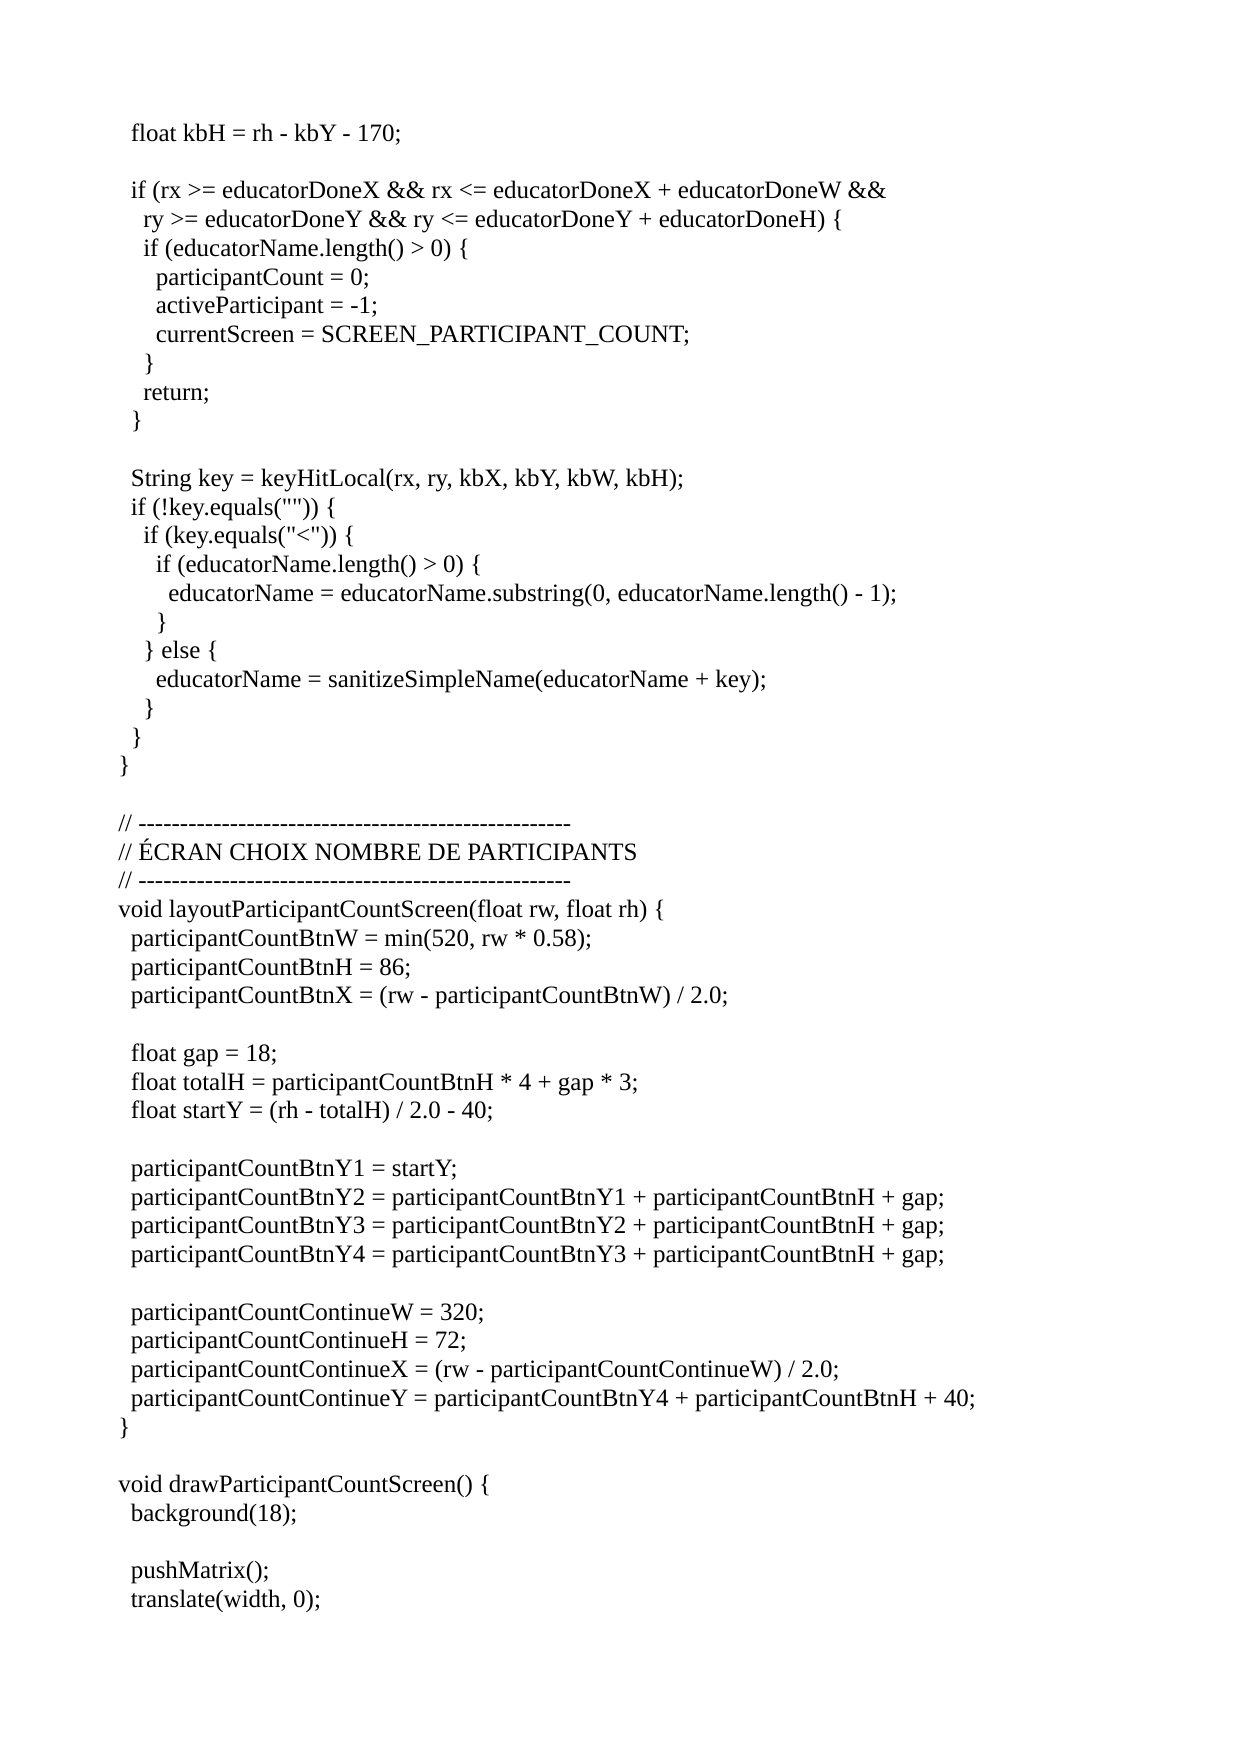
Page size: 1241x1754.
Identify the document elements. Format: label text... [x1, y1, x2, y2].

text // ---------------------------------------------------- [118, 808, 1122, 837]
text participantCountContinueX = (rw - participantCountContinueW) / 2.0; [118, 1354, 1122, 1383]
text return; [118, 377, 1122, 406]
text if (educatorName.length() > 0) { [118, 549, 1122, 578]
text } [118, 722, 1122, 751]
text participantCountBtnW = min(520, rw * 0.58); [118, 923, 1122, 952]
text void drawParticipantCountScreen() { [118, 1469, 1122, 1498]
text participantCountBtnX = (rw - participantCountBtnW) / 2.0; [118, 981, 1122, 1009]
text participantCountBtnH = 86; [118, 952, 1122, 981]
text } [118, 751, 1122, 779]
text float totalH = participantCountBtnH * 4 + gap * 3; [118, 1067, 1122, 1096]
text activeParticipant = -1; [118, 291, 1122, 319]
text educatorName = sanitizeSimpleName(educatorName + key); [118, 664, 1122, 693]
text participantCountBtnY3 = participantCountBtnY2 + participantCountBtnH + gap; [118, 1211, 1122, 1239]
text pushMatrix(); [118, 1556, 1122, 1584]
text float startY = (rh - totalH) / 2.0 - 40; [118, 1096, 1122, 1124]
text } [118, 1412, 1122, 1441]
text participantCountContinueW = 320; [118, 1297, 1122, 1326]
text translate(width, 0); [118, 1584, 1122, 1613]
text if (rx >= educatorDoneX && rx <= educatorDoneX + educatorDoneW && [118, 176, 1122, 204]
text background(18); [118, 1498, 1122, 1527]
text String key = keyHitLocal(rx, ry, kbX, kbY, kbW, kbH); [118, 463, 1122, 492]
text participantCountContinueY = participantCountBtnY4 + participantCountBtnH + 40; [118, 1383, 1122, 1412]
text if (key.equals("<")) { [118, 521, 1122, 549]
text // ÉCRAN CHOIX NOMBRE DE PARTICIPANTS [118, 837, 1122, 866]
text participantCount = 0; [118, 262, 1122, 291]
text if (educatorName.length() > 0) { [118, 233, 1122, 262]
text participantCountBtnY4 = participantCountBtnY3 + participantCountBtnH + gap; [118, 1239, 1122, 1268]
text // ---------------------------------------------------- [118, 866, 1122, 894]
text } [118, 348, 1122, 377]
text currentScreen = SCREEN_PARTICIPANT_COUNT; [118, 319, 1122, 348]
text ry >= educatorDoneY && ry <= educatorDoneY + educatorDoneH) { [118, 204, 1122, 233]
text participantCountBtnY1 = startY; [118, 1153, 1122, 1182]
text } else { [118, 636, 1122, 664]
text } [118, 607, 1122, 636]
text } [118, 693, 1122, 722]
text } [118, 406, 1122, 434]
text void layoutParticipantCountScreen(float rw, float rh) { [118, 894, 1122, 923]
text participantCountBtnY2 = participantCountBtnY1 + participantCountBtnH + gap; [118, 1182, 1122, 1211]
text float kbH = rh - kbY - 170; [118, 118, 1122, 147]
text educatorName = educatorName.substring(0, educatorName.length() - 1); [118, 578, 1122, 607]
text if (!key.equals("")) { [118, 492, 1122, 521]
text float gap = 18; [118, 1038, 1122, 1067]
text participantCountContinueH = 72; [118, 1326, 1122, 1354]
